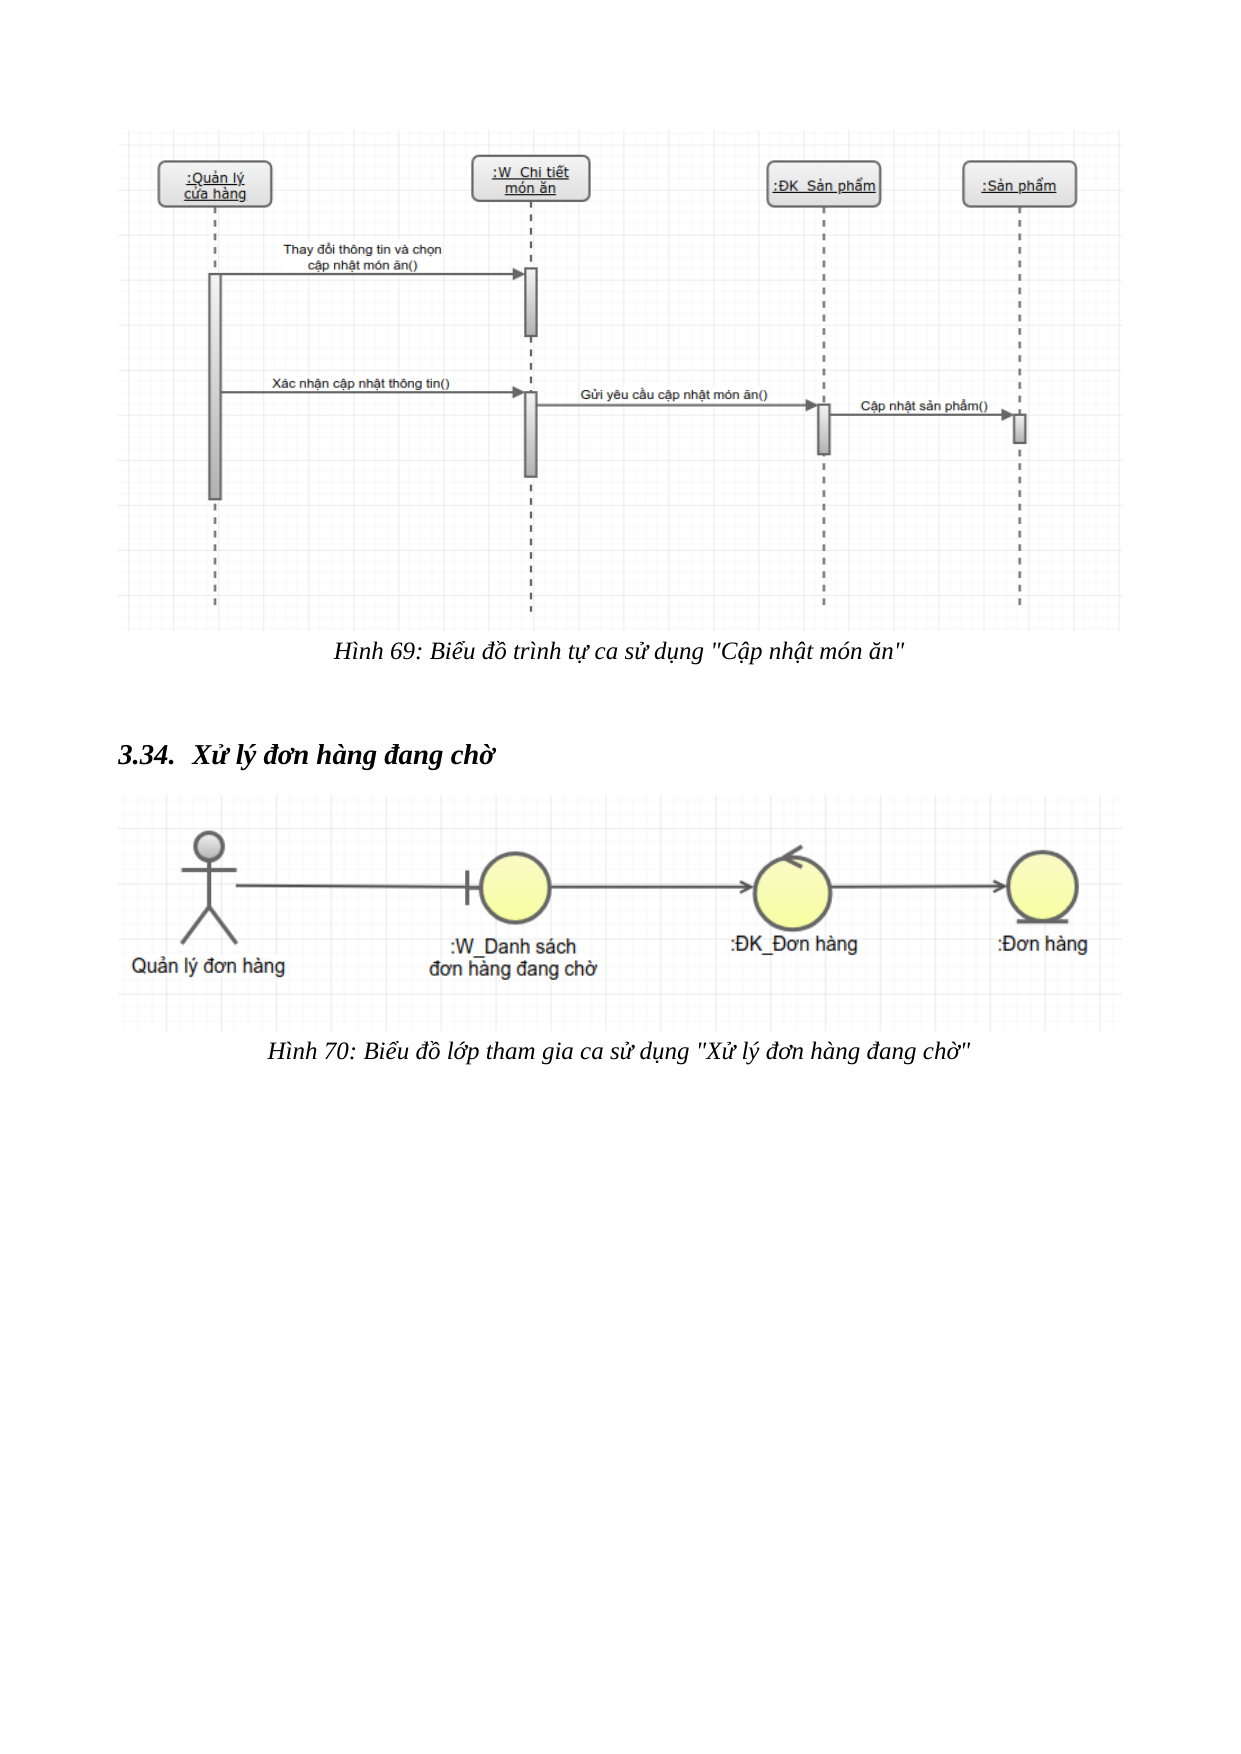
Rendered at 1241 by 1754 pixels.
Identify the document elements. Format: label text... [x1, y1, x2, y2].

text Hình 69: Biểu đồ trình tự ca sử dụng "Cập nhật món ăn" [118, 631, 1122, 665]
subtitle Xử lý đơn hàng đang chờ [118, 738, 1122, 771]
picture [118, 795, 1123, 1031]
picture [118, 130, 1123, 631]
text Hình 70: Biểu đồ lớp tham gia ca sử dụng "Xử lý đơn hàng đang chờ" [118, 1031, 1122, 1064]
